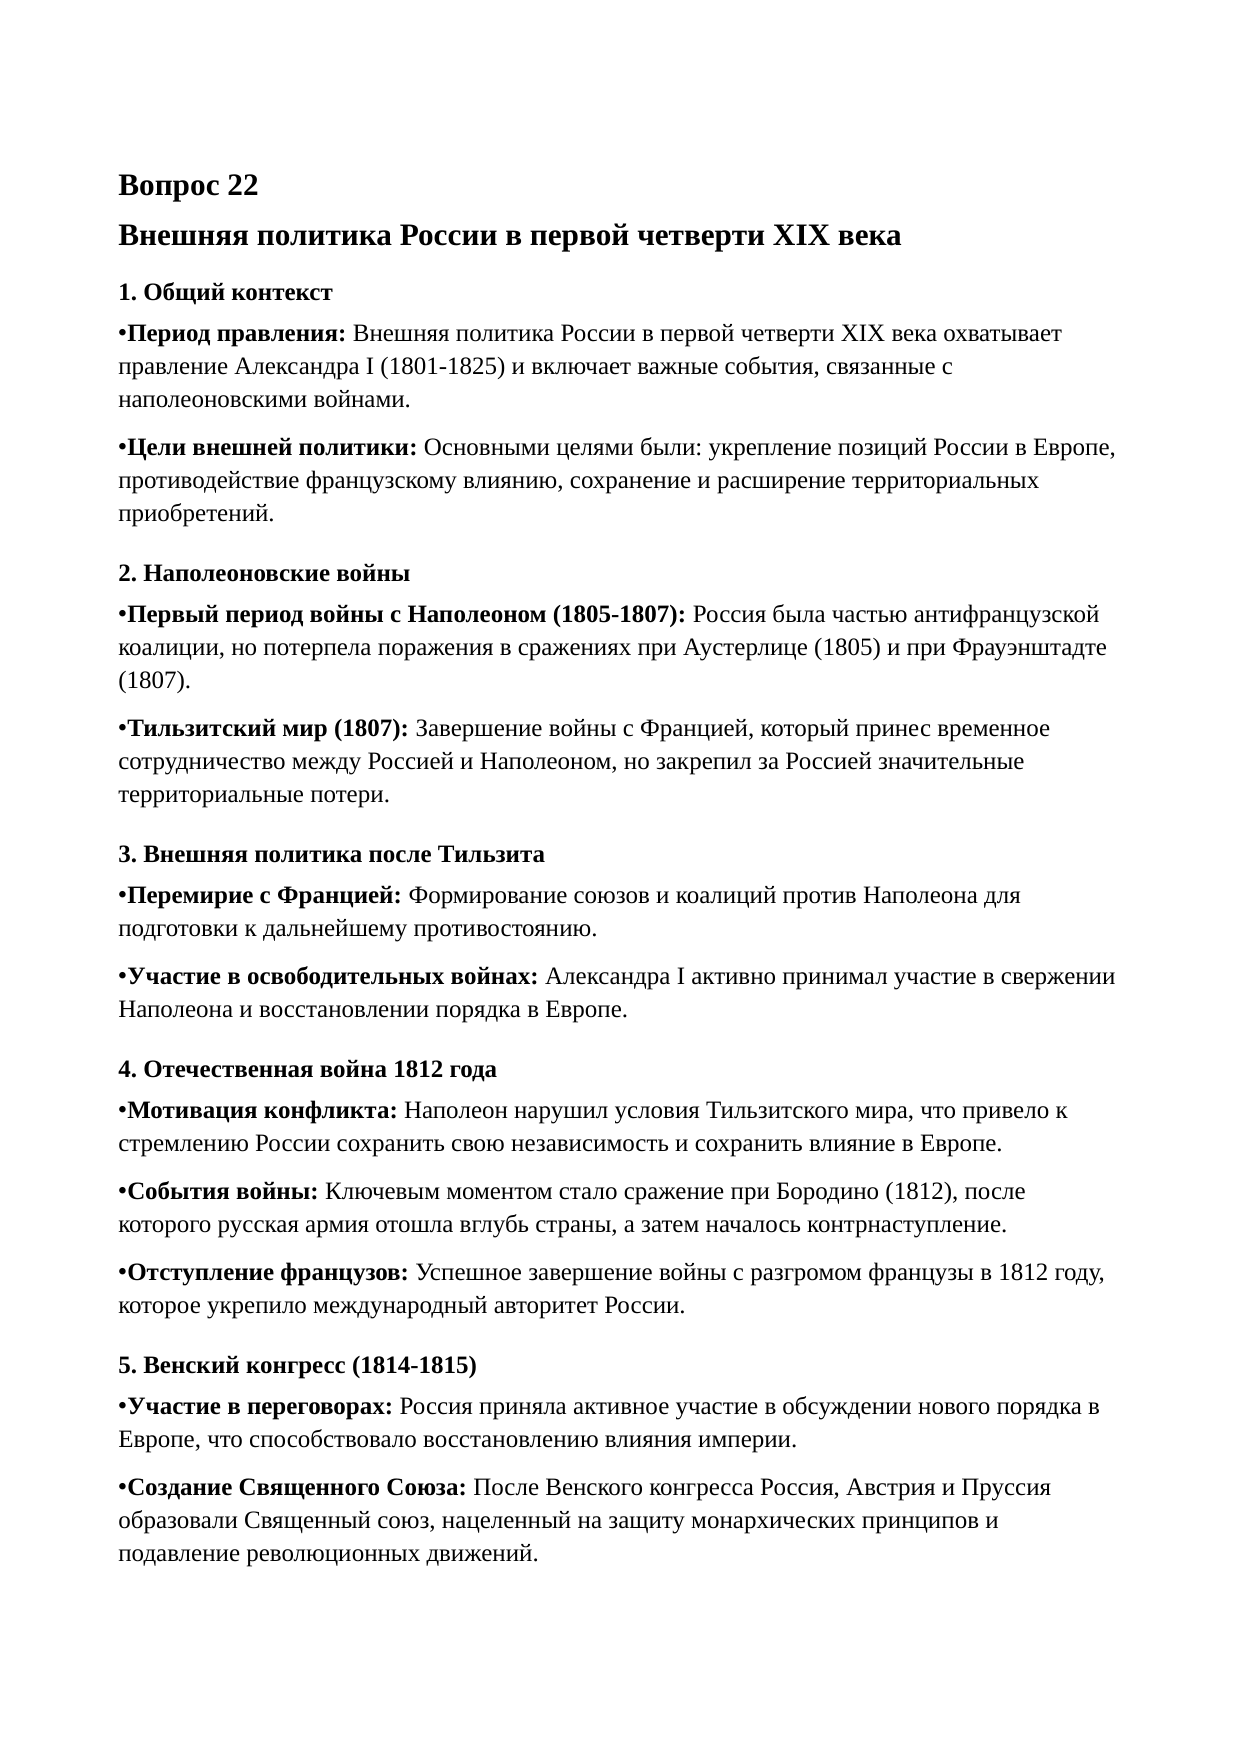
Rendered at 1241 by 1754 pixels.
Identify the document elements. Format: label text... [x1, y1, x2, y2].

subtitle 3. Внешняя политика после Тильзита [118, 839, 1122, 868]
list События войны: Ключевым моментом стало сражение при Бородино (1812), после которого русская армия отошла вглубь страны, а затем началось контрнаступление. [118, 1176, 1122, 1238]
list Период правления: Внешняя политика России в первой четверти XIX века охватывает правление Александра I (1801-1825) и включает важные события, связанные с наполеоновскими войнами. [118, 318, 1122, 413]
list Первый период войны с Наполеоном (1805-1807): Россия была частью антифранцузской коалиции, но потерпела поражения в сражениях при Аустерлице (1805) и при Фрауэнштадте (1807). [118, 599, 1122, 694]
list Создание Священного Союза: После Венского конгресса Россия, Австрия и Пруссия образовали Священный союз, нацеленный на защиту монархических принципов и подавление революционных движений. [118, 1472, 1122, 1567]
list Мотивация конфликта: Наполеон нарушил условия Тильзитского мира, что привело к стремлению России сохранить свою независимость и сохранить влияние в Европе. [118, 1096, 1122, 1157]
subtitle 4. Отечественная война 1812 года [118, 1054, 1122, 1083]
subtitle 1. Общий контекст [118, 277, 1122, 306]
subtitle Внешняя политика России в первой четверти XIX века [118, 216, 1122, 252]
text Вопрос 22 [118, 166, 1122, 202]
subtitle 5. Венский конгресс (1814-1815) [118, 1350, 1122, 1379]
list Тильзитский мир (1807): Завершение войны с Францией, который принес временное сотрудничество между Россией и Наполеоном, но закрепил за Россией значительные территориальные потери. [118, 713, 1122, 808]
list Цели внешней политики: Основными целями были: укрепление позиций России в Европе, противодействие французскому влиянию, сохранение и расширение территориальных приобретений. [118, 432, 1122, 527]
list Участие в переговорах: Россия приняла активное участие в обсуждении нового порядка в Европе, что способствовало восстановлению влияния империи. [118, 1391, 1122, 1453]
list Перемирие с Францией: Формирование союзов и коалиций против Наполеона для подготовки к дальнейшему противостоянию. [118, 881, 1122, 942]
list Отступление французов: Успешное завершение войны с разгромом французы в 1812 году, которое укрепило международный авторитет России. [118, 1257, 1122, 1318]
subtitle 2. Наполеоновские войны [118, 558, 1122, 587]
list Участие в освободительных войнах: Александра I активно принимал участие в свержении Наполеона и восстановлении порядка в Европе. [118, 961, 1122, 1023]
